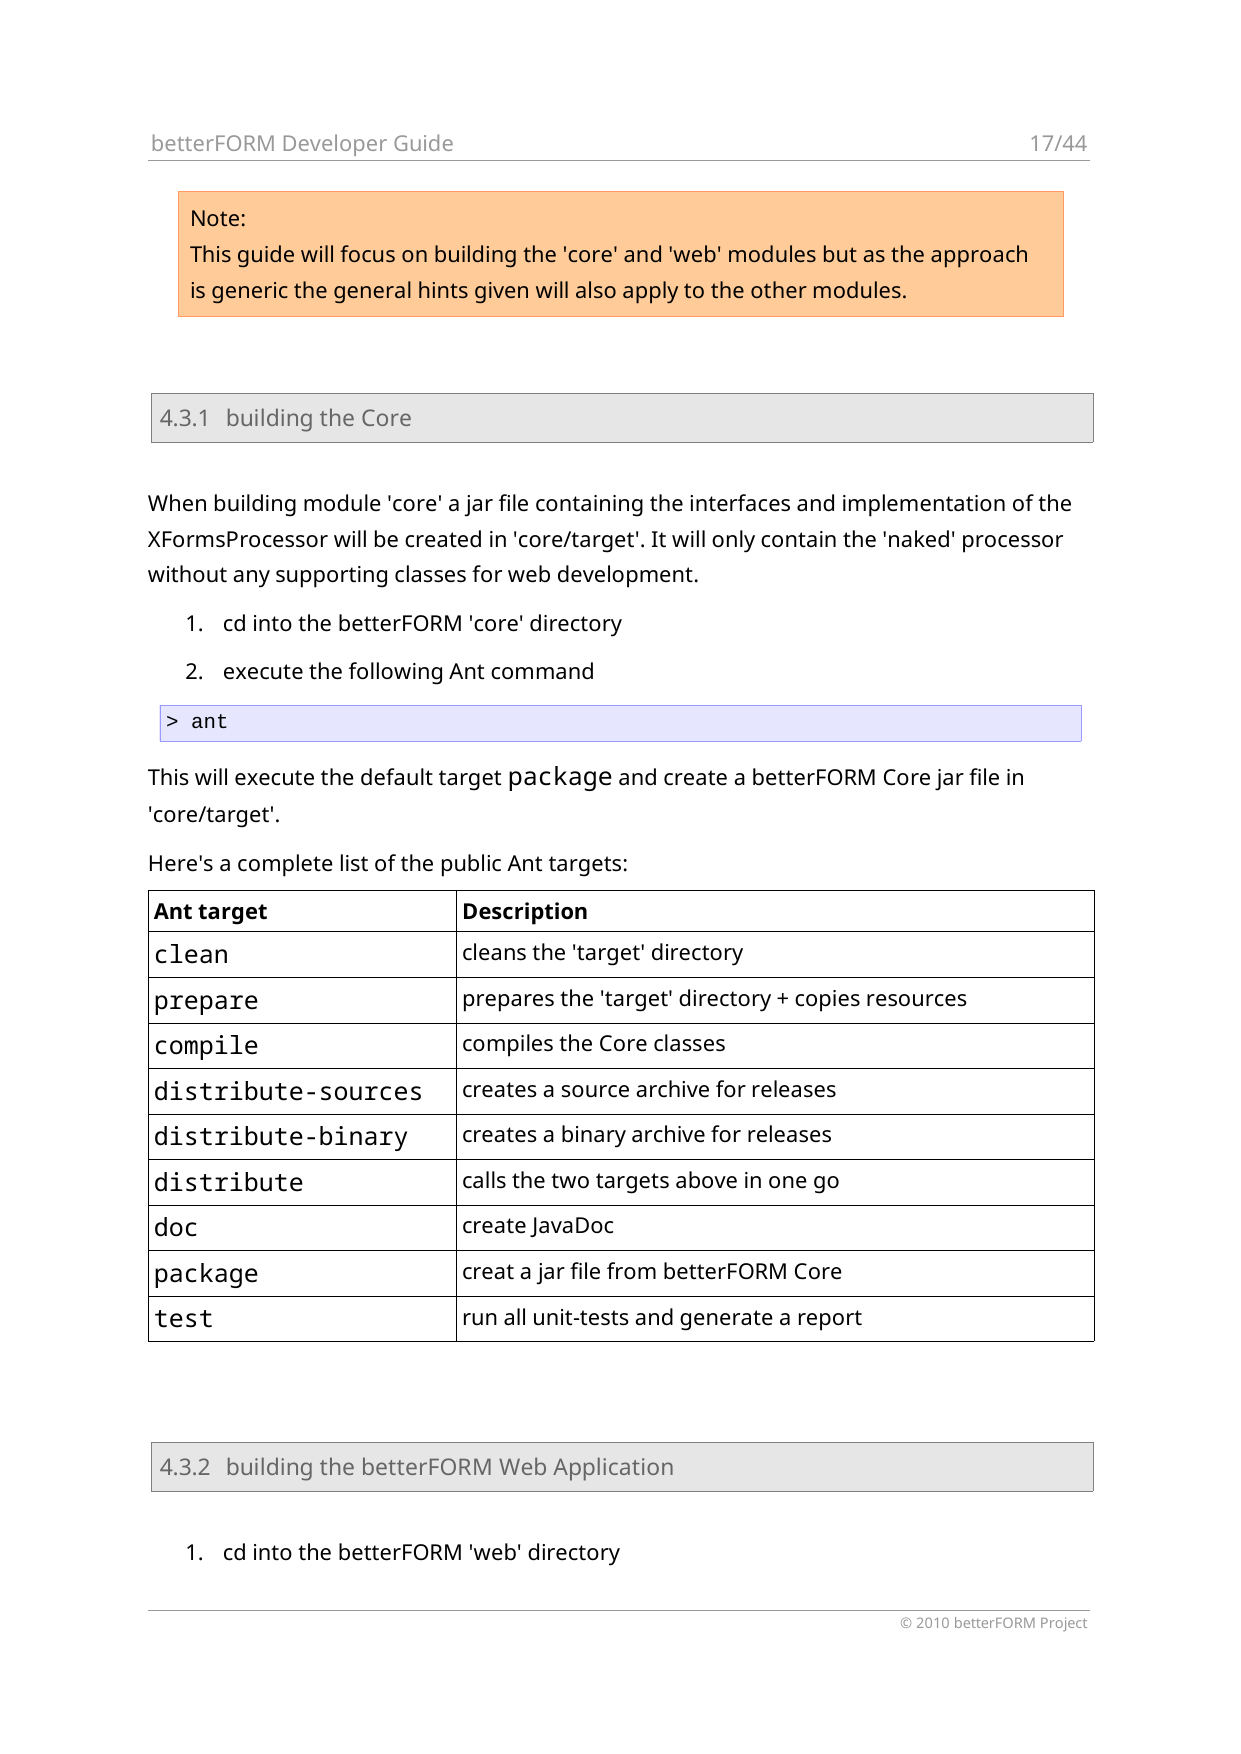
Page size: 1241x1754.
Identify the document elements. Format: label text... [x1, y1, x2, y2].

list execute the following Ant command [185, 656, 1090, 686]
text Here's a complete list of the public Ant targets: [148, 848, 1090, 878]
table_cell test [149, 1297, 456, 1341]
table_cell package [149, 1251, 456, 1296]
text When building module 'core' a jar file containing the interfaces and implementation of the XFormsProcessor will be created in 'core/target'. It will only contain the 'naked' processor without any supporting classes for web development. [148, 487, 1090, 589]
subtitle building the Core [152, 394, 1093, 442]
table_header Ant target [149, 891, 456, 931]
table_cell creates a binary archive for releases [457, 1115, 1094, 1159]
table_cell compiles the Core classes [457, 1024, 1094, 1068]
table_cell distribute-sources [149, 1069, 456, 1114]
table_cell doc [149, 1206, 456, 1250]
table_cell calls the two targets above in one go [457, 1160, 1094, 1205]
table_cell creates a source archive for releases [457, 1069, 1094, 1114]
table_cell distribute [149, 1160, 456, 1205]
table_cell run all unit-tests and generate a report [457, 1297, 1094, 1341]
subtitle building the betterFORM Web Application [152, 1443, 1093, 1491]
table_cell creat a jar file from betterFORM Core [457, 1251, 1094, 1296]
text > ant [161, 706, 1081, 741]
text This will execute the default target package and create a betterFORM Core jar file in 'core/target'. [148, 759, 1090, 829]
table_cell prepare [149, 978, 456, 1023]
table_header Description [457, 891, 1094, 931]
table_cell prepares the 'target' directory + copies resources [457, 978, 1094, 1023]
list cd into the betterFORM 'core' directory [185, 608, 1090, 638]
table_cell create JavaDoc [457, 1206, 1094, 1250]
table_cell compile [149, 1024, 456, 1068]
table_cell cleans the 'target' directory [457, 932, 1094, 977]
list cd into the betterFORM 'web' directory [185, 1537, 1093, 1567]
text Note: This guide will focus on building the 'core' and 'web' modules but as the approach is generic the general hints given will also apply to the other modules. [179, 192, 1063, 316]
table_cell clean [149, 932, 456, 977]
table_cell distribute-binary [149, 1115, 456, 1159]
